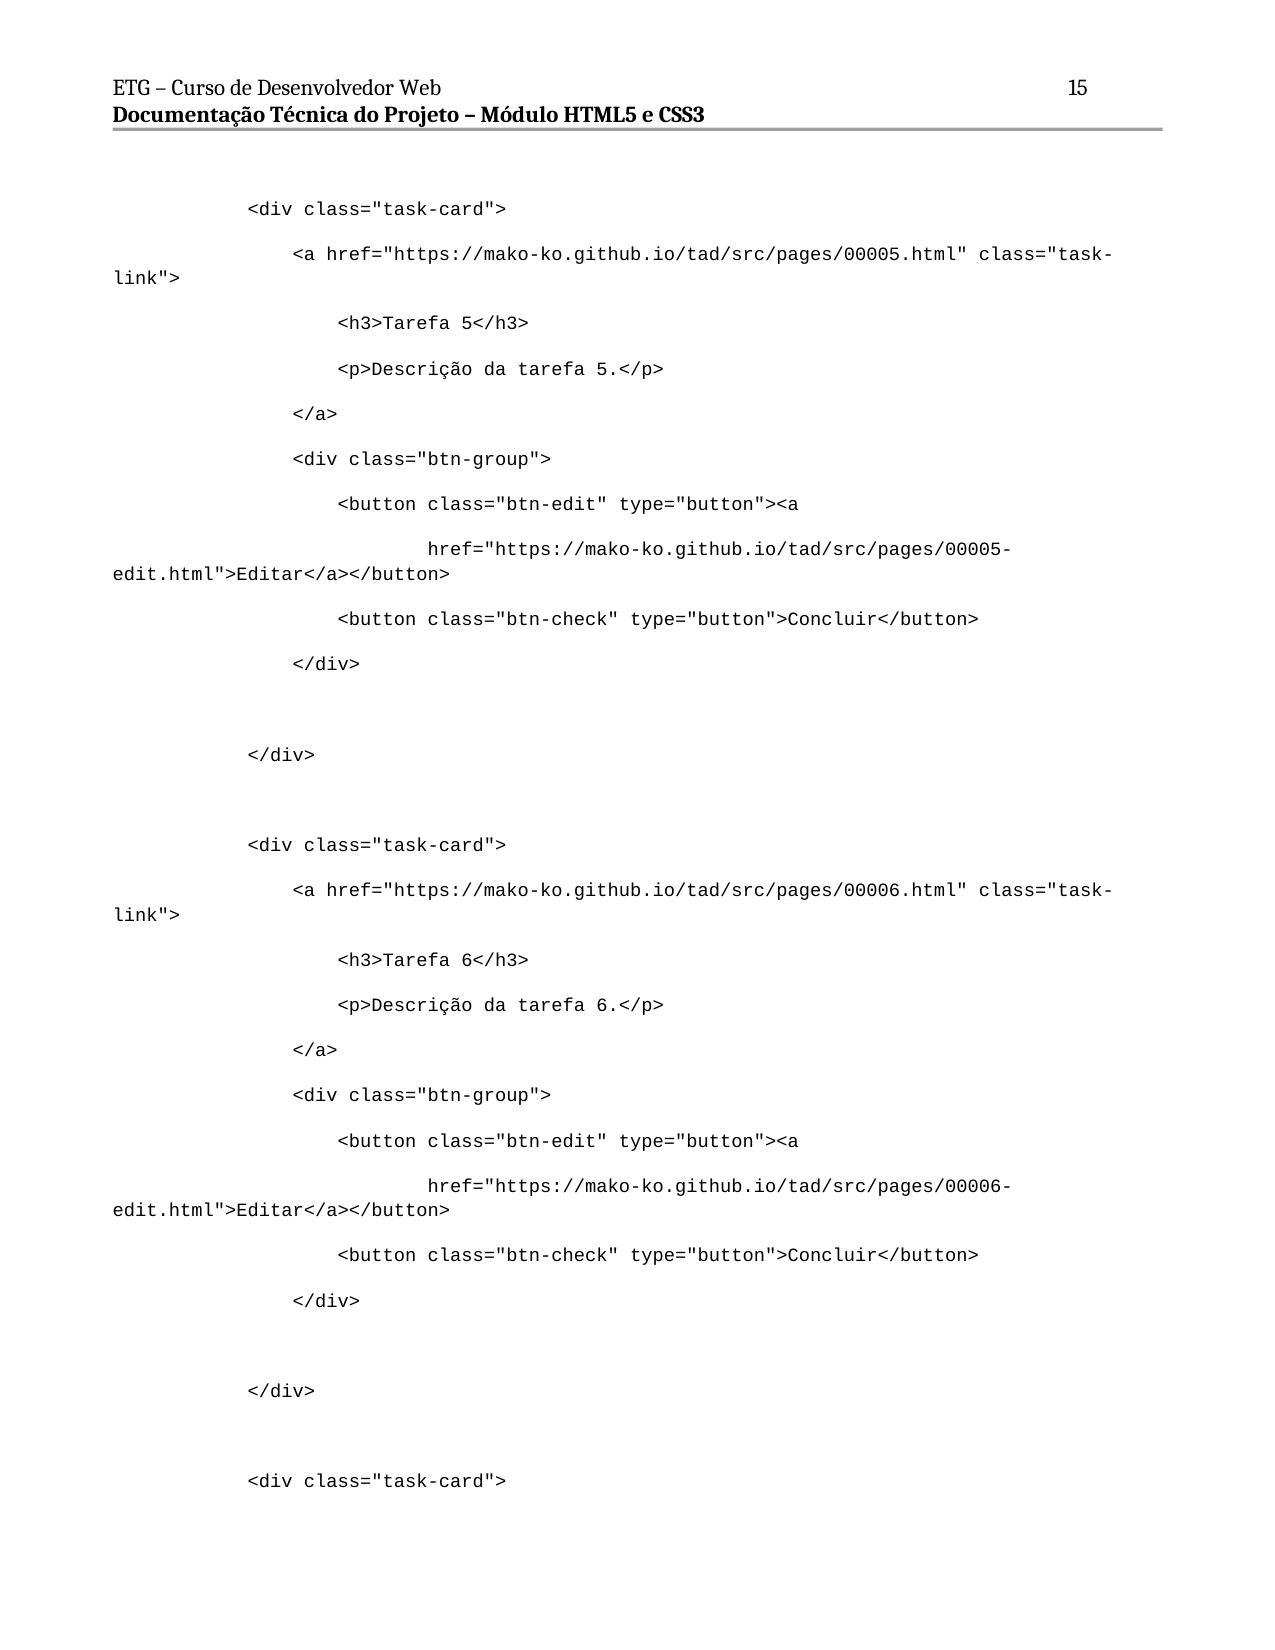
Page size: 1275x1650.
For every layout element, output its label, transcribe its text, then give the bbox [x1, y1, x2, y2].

text <p>Descrição da tarefa 5.</p> [112, 359, 1162, 381]
text <button class="btn-edit" type="button"><a [112, 1131, 1162, 1153]
text <a href="https://mako-ko.github.io/tad/src/pages/00005.html" class="task-link"> [112, 244, 1162, 290]
text <h3>Tarefa 5</h3> [112, 314, 1162, 335]
text </div> [112, 1291, 1162, 1313]
text <div class="task-card"> [112, 1472, 1162, 1493]
text href="https://mako-ko.github.io/tad/src/pages/00005-edit.html">Editar</a></button> [112, 540, 1162, 586]
text </a> [112, 404, 1162, 426]
text <div class="task-card"> [112, 836, 1162, 857]
text </div> [112, 745, 1162, 767]
text <button class="btn-check" type="button">Concluir</button> [112, 610, 1162, 631]
text </div> [112, 655, 1162, 676]
text <button class="btn-check" type="button">Concluir</button> [112, 1246, 1162, 1267]
text </div> [112, 1382, 1162, 1403]
text </a> [112, 1041, 1162, 1062]
text <button class="btn-edit" type="button"><a [112, 495, 1162, 516]
text <div class="btn-group"> [112, 1086, 1162, 1107]
text href="https://mako-ko.github.io/tad/src/pages/00006-edit.html">Editar</a></button> [112, 1177, 1162, 1222]
text <h3>Tarefa 6</h3> [112, 951, 1162, 972]
text <p>Descrição da tarefa 6.</p> [112, 996, 1162, 1017]
text <div class="task-card"> [112, 199, 1162, 221]
text <a href="https://mako-ko.github.io/tad/src/pages/00006.html" class="task-link"> [112, 881, 1162, 927]
text <div class="btn-group"> [112, 450, 1162, 471]
